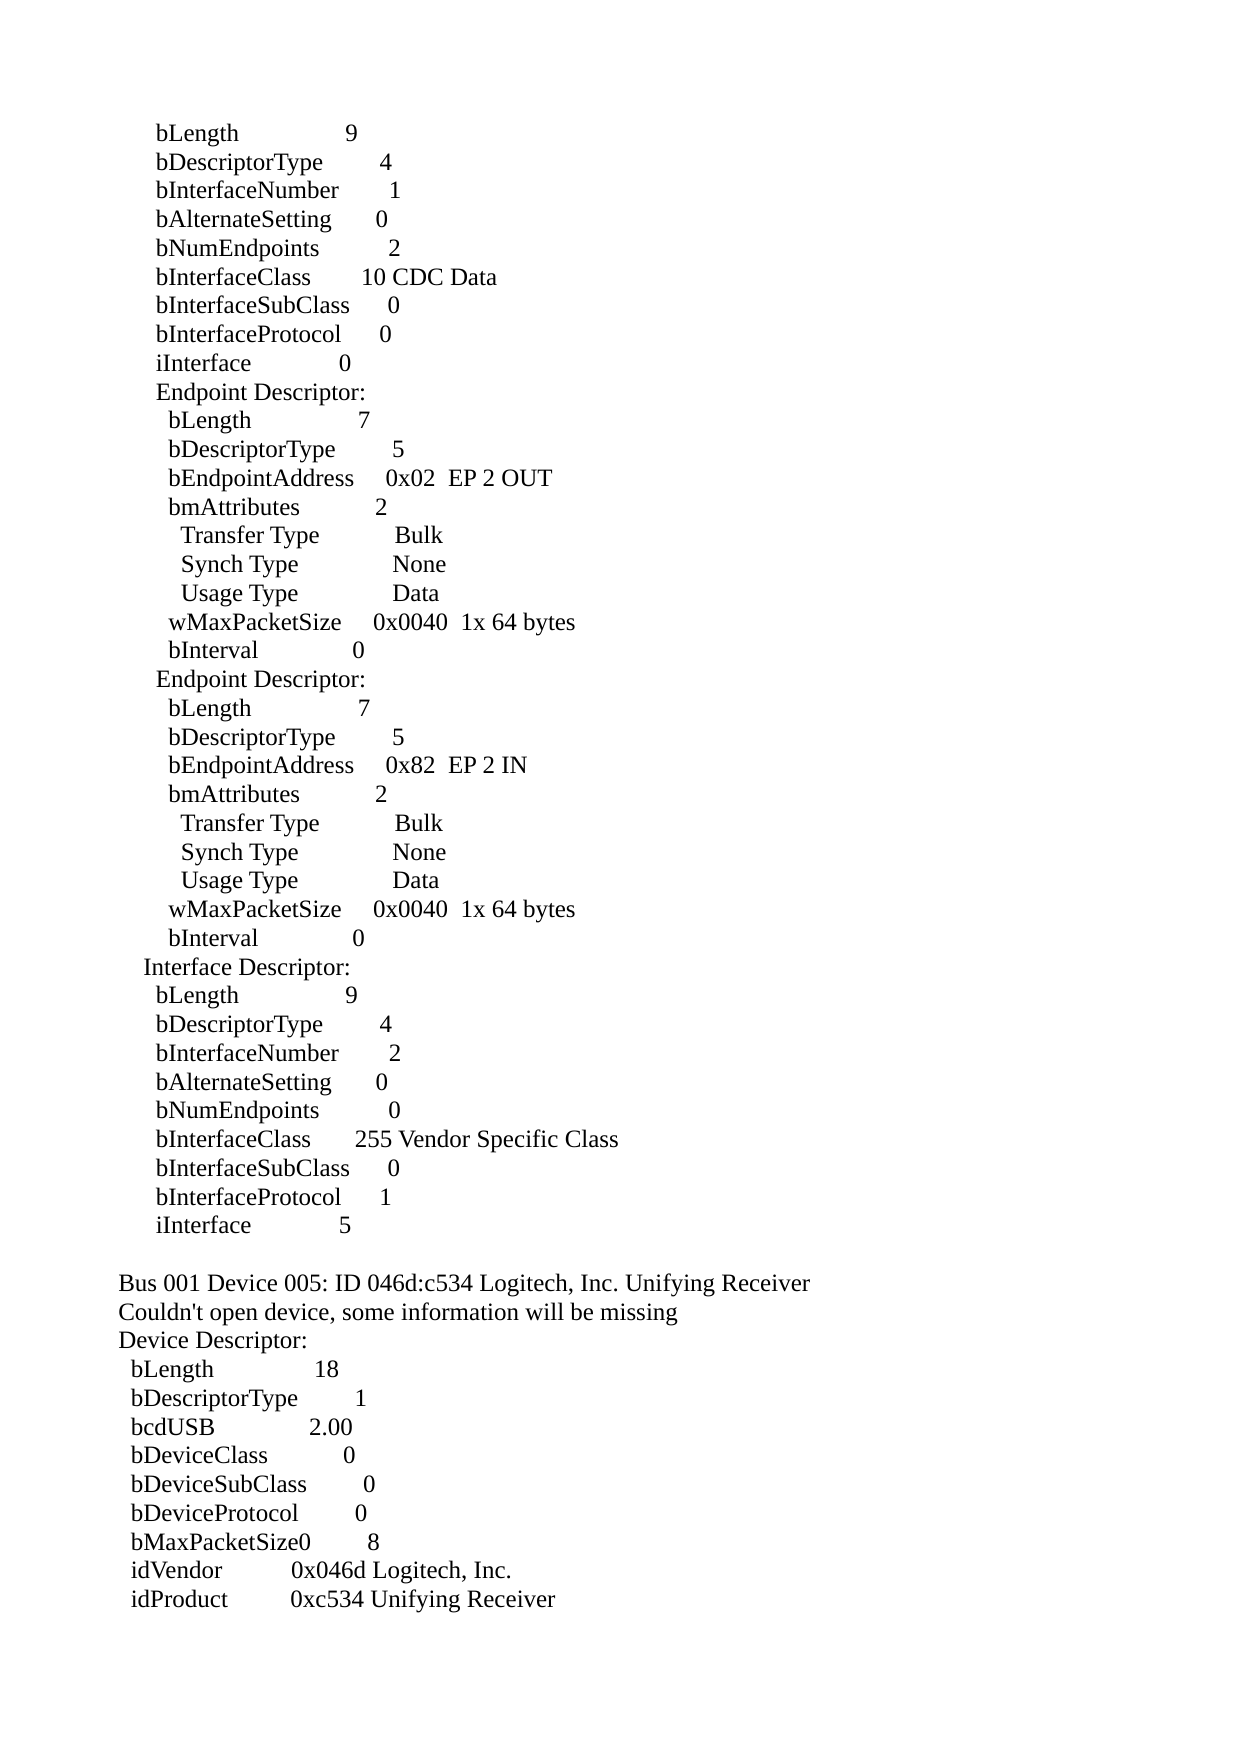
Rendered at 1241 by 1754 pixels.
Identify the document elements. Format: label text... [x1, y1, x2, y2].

text bmAttributes 2 [118, 779, 1122, 808]
text bLength 9 [118, 981, 1122, 1009]
text bInterfaceClass 255 Vendor Specific Class [118, 1124, 1122, 1153]
text Endpoint Descriptor: [118, 377, 1122, 406]
text bDescriptorType 5 [118, 434, 1122, 463]
text bLength 7 [118, 693, 1122, 722]
text bDescriptorType 4 [118, 1009, 1122, 1038]
text wMaxPacketSize 0x0040 1x 64 bytes [118, 894, 1122, 923]
text bDescriptorType 4 [118, 147, 1122, 176]
text idVendor 0x046d Logitech, Inc. [118, 1556, 1122, 1584]
text Usage Type Data [118, 578, 1122, 607]
text Synch Type None [118, 837, 1122, 866]
text bInterval 0 [118, 923, 1122, 952]
text bDescriptorType 1 [118, 1383, 1122, 1412]
text bInterfaceNumber 1 [118, 176, 1122, 204]
text bInterfaceNumber 2 [118, 1038, 1122, 1067]
text bAlternateSetting 0 [118, 1067, 1122, 1096]
text Endpoint Descriptor: [118, 664, 1122, 693]
text bInterfaceProtocol 1 [118, 1182, 1122, 1211]
text Bus 001 Device 005: ID 046d:c534 Logitech, Inc. Unifying Receiver [118, 1268, 1122, 1297]
text bInterfaceSubClass 0 [118, 291, 1122, 319]
text bInterfaceClass 10 CDC Data [118, 262, 1122, 291]
text Interface Descriptor: [118, 952, 1122, 981]
text Usage Type Data [118, 866, 1122, 894]
text bDescriptorType 5 [118, 722, 1122, 751]
text iInterface 0 [118, 348, 1122, 377]
text bDeviceClass 0 [118, 1441, 1122, 1469]
text bmAttributes 2 [118, 492, 1122, 521]
text bInterfaceSubClass 0 [118, 1153, 1122, 1182]
text idProduct 0xc534 Unifying Receiver [118, 1584, 1122, 1613]
text bNumEndpoints 2 [118, 233, 1122, 262]
text bEndpointAddress 0x02 EP 2 OUT [118, 463, 1122, 492]
text bInterfaceProtocol 0 [118, 319, 1122, 348]
text iInterface 5 [118, 1211, 1122, 1239]
text bcdUSB 2.00 [118, 1412, 1122, 1441]
text bInterval 0 [118, 636, 1122, 664]
text wMaxPacketSize 0x0040 1x 64 bytes [118, 607, 1122, 636]
text Synch Type None [118, 549, 1122, 578]
text bAlternateSetting 0 [118, 204, 1122, 233]
text bMaxPacketSize0 8 [118, 1527, 1122, 1556]
text bNumEndpoints 0 [118, 1096, 1122, 1124]
text Transfer Type Bulk [118, 521, 1122, 549]
text bLength 7 [118, 406, 1122, 434]
text bLength 18 [118, 1354, 1122, 1383]
text Couldn't open device, some information will be missing [118, 1297, 1122, 1326]
text Device Descriptor: [118, 1326, 1122, 1354]
text bLength 9 [118, 118, 1122, 147]
text bDeviceSubClass 0 [118, 1469, 1122, 1498]
text bDeviceProtocol 0 [118, 1498, 1122, 1527]
text Transfer Type Bulk [118, 808, 1122, 837]
text bEndpointAddress 0x82 EP 2 IN [118, 751, 1122, 779]
